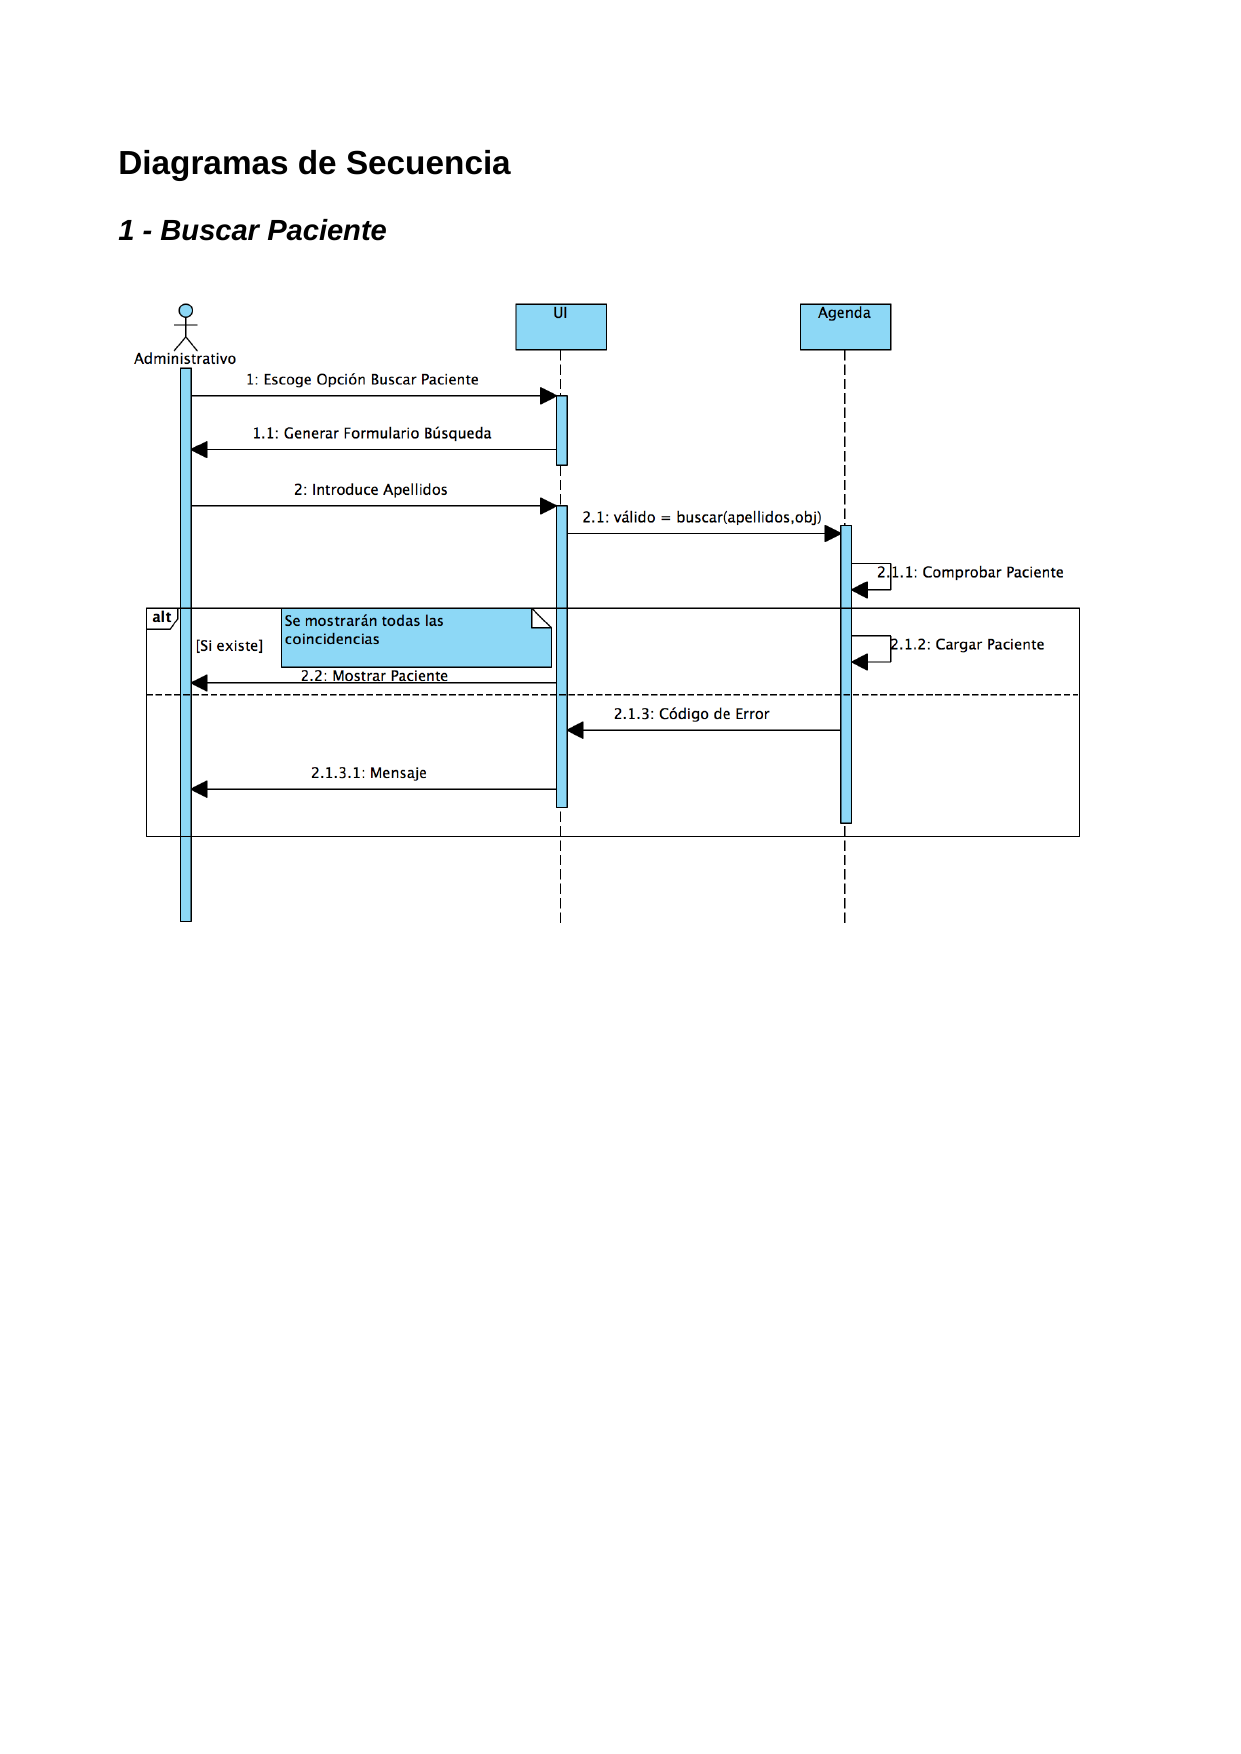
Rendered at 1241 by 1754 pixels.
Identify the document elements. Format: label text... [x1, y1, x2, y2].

subtitle 1 - Buscar Paciente [118, 213, 1122, 246]
subtitle Diagramas de Secuencia [118, 143, 1122, 182]
picture [118, 286, 1123, 939]
